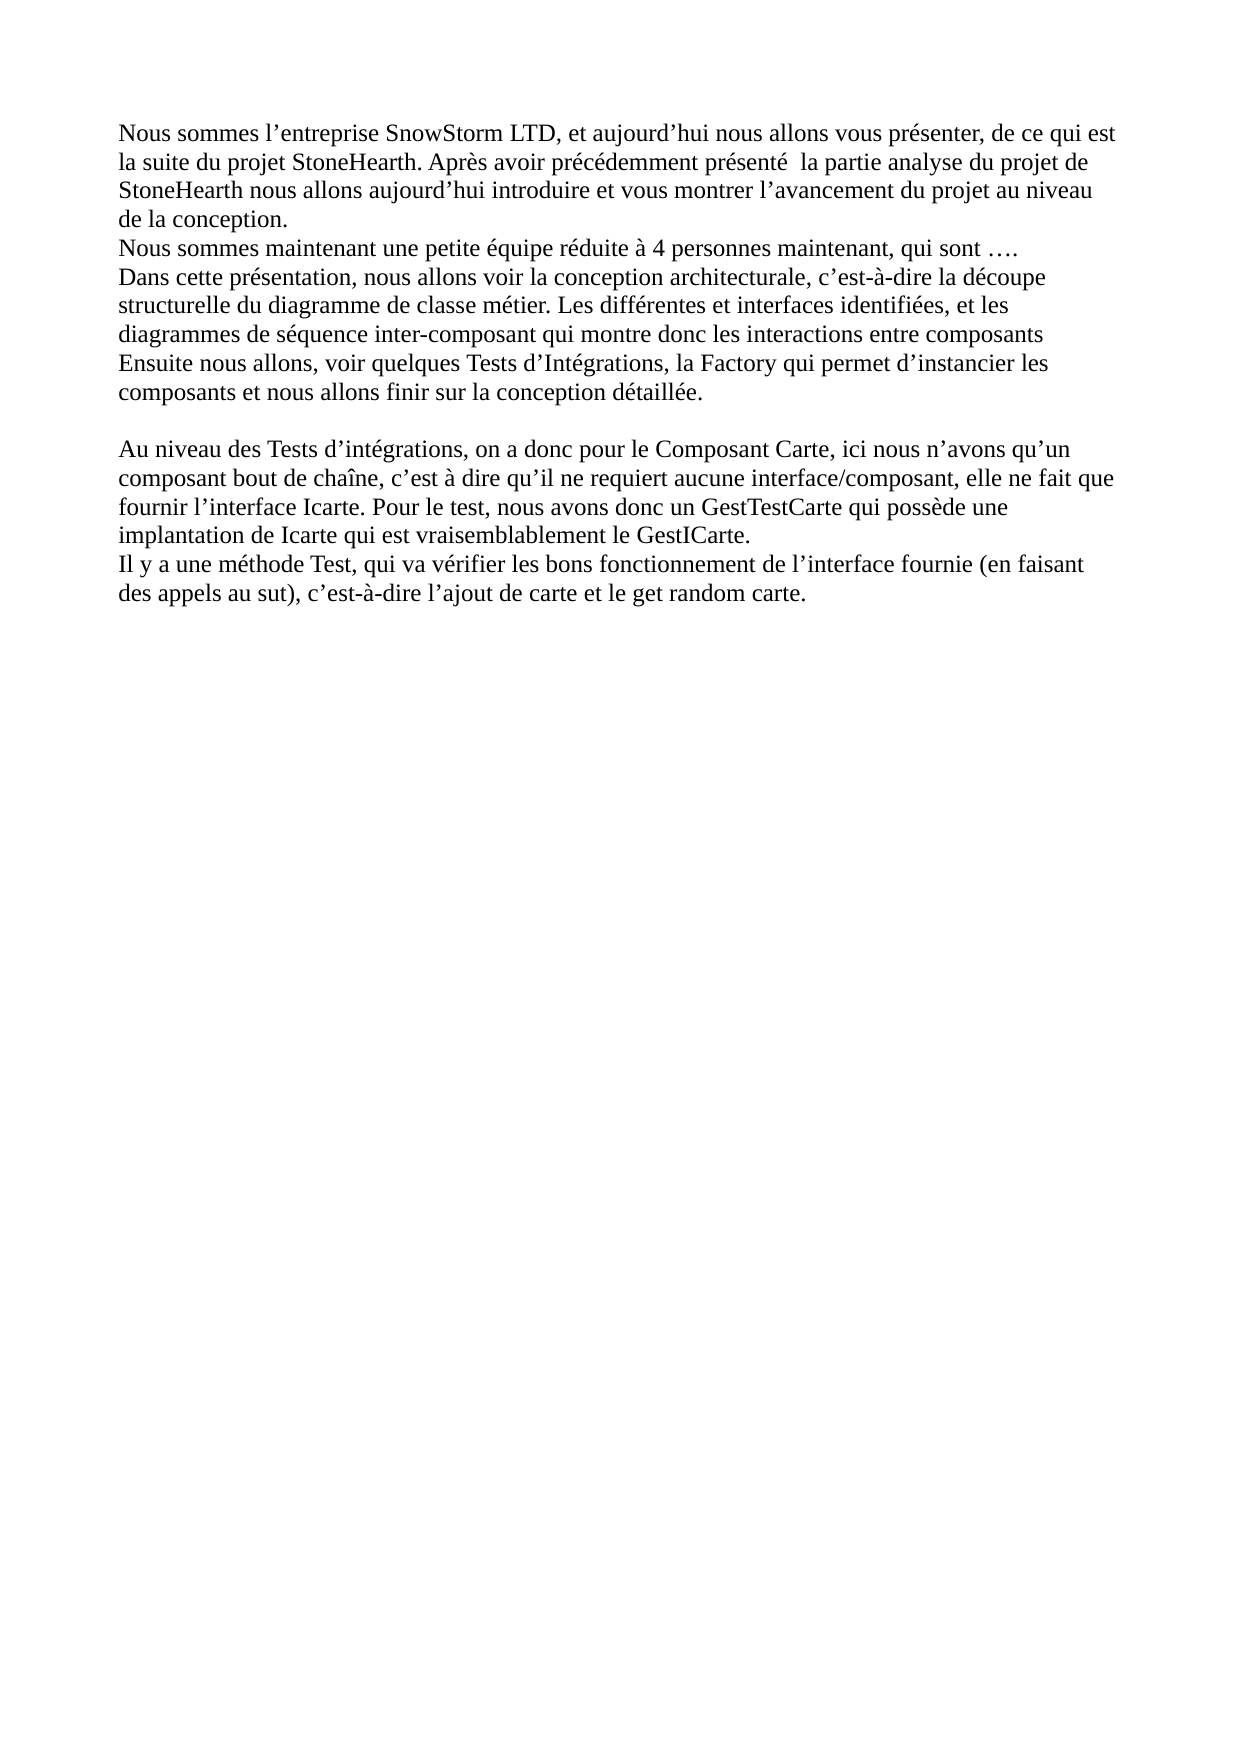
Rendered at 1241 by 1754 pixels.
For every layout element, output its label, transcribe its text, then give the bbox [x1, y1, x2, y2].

text Au niveau des Tests d’intégrations, on a donc pour le Composant Carte, ici nous n’avons qu’un composant bout de chaîne, c’est à dire qu’il ne requiert aucune interface/composant, elle ne fait que fournir l’interface Icarte. Pour le test, nous avons donc un GestTestCarte qui possède une implantation de Icarte qui est vraisemblablement le GestICarte. [118, 434, 1122, 549]
text Ensuite nous allons, voir quelques Tests d’Intégrations, la Factory qui permet d’instancier les composants et nous allons finir sur la conception détaillée. [118, 348, 1122, 406]
text Il y a une méthode Test, qui va vérifier les bons fonctionnement de l’interface fournie (en faisant des appels au sut), c’est-à-dire l’ajout de carte et le get random carte. [118, 549, 1122, 607]
text Nous sommes l’entreprise SnowStorm LTD, et aujourd’hui nous allons vous présenter, de ce qui est la suite du projet StoneHearth. Après avoir précédemment présenté la partie analyse du projet de StoneHearth nous allons aujourd’hui introduire et vous montrer l’avancement du projet au niveau de la conception. [118, 118, 1122, 233]
text Nous sommes maintenant une petite équipe réduite à 4 personnes maintenant, qui sont …. [118, 233, 1122, 262]
text Dans cette présentation, nous allons voir la conception architecturale, c’est-à-dire la découpe structurelle du diagramme de classe métier. Les différentes et interfaces identifiées, et les diagrammes de séquence inter-composant qui montre donc les interactions entre composants [118, 262, 1122, 348]
